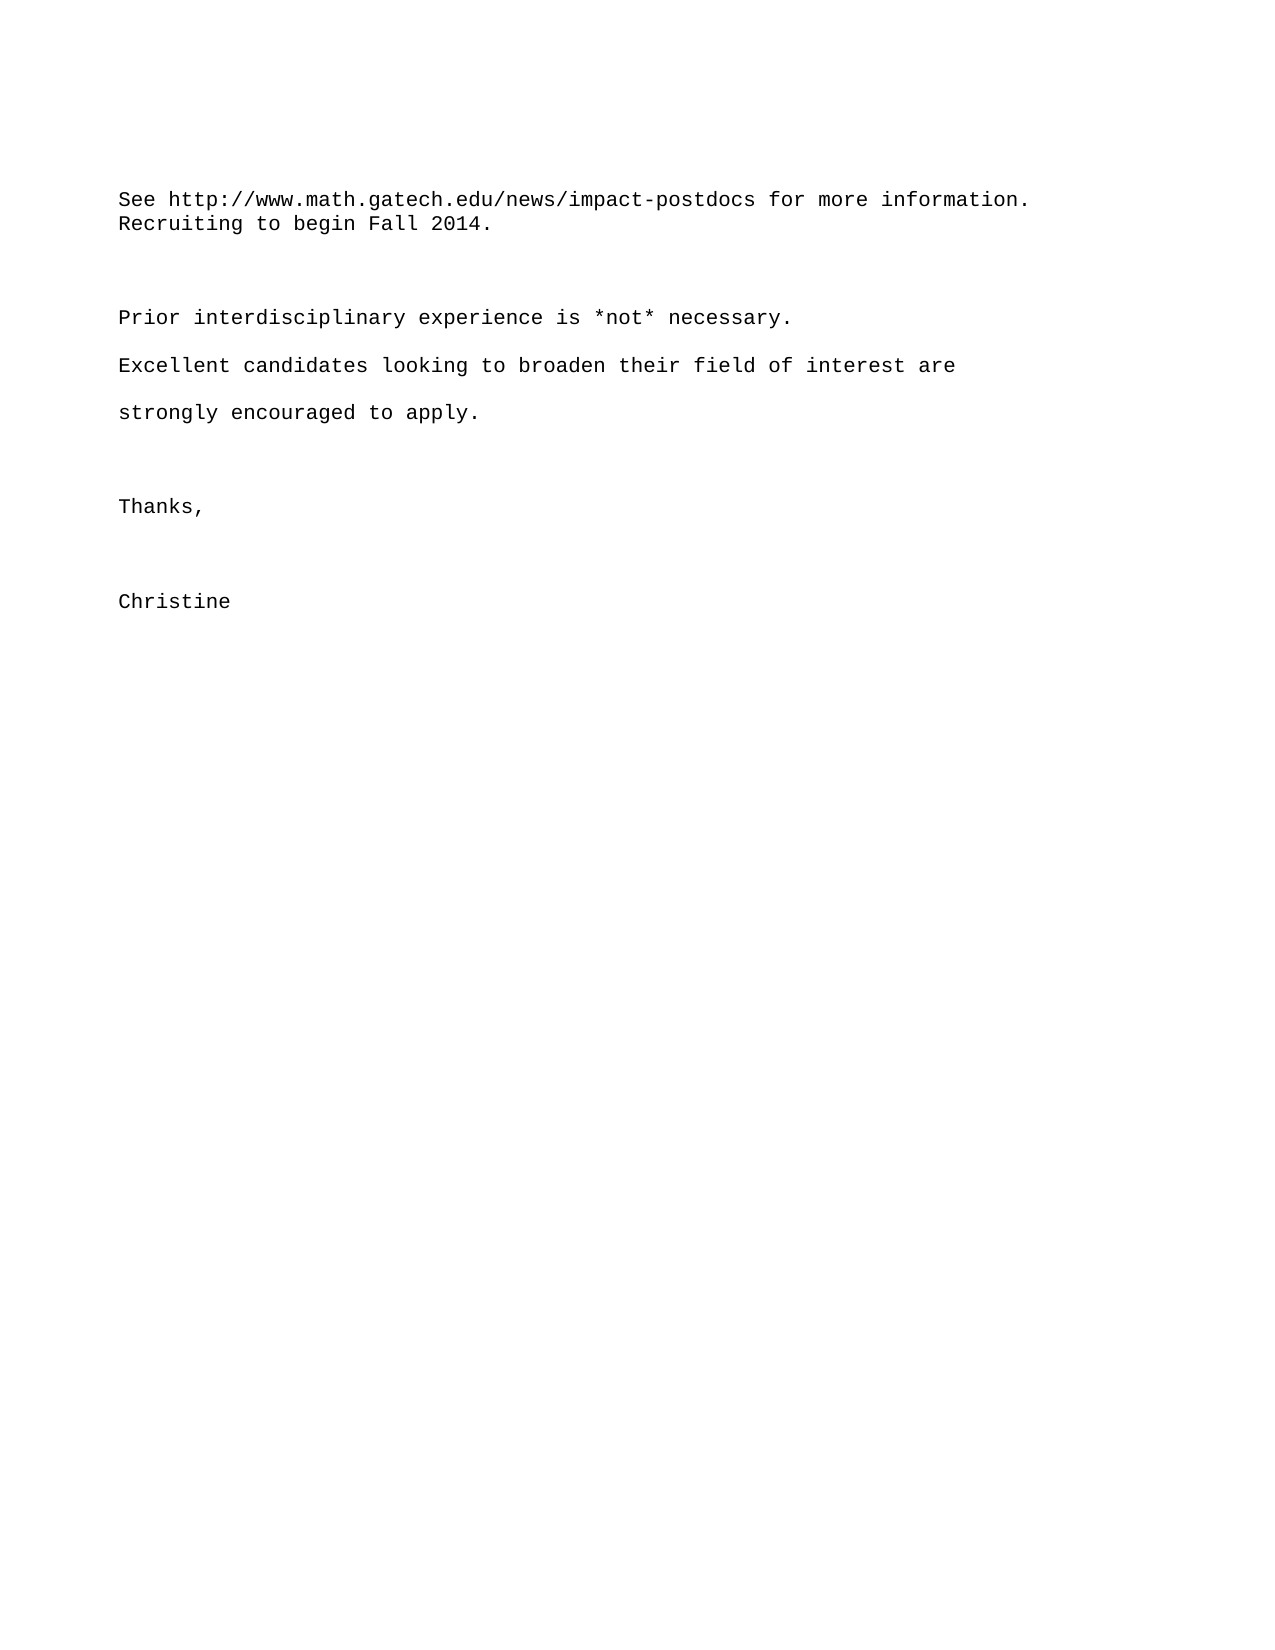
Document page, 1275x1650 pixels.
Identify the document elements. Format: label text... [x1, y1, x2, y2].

text Christine [118, 591, 1157, 615]
text strongly encouraged to apply. [118, 402, 1157, 426]
text Thanks, [118, 496, 1157, 520]
text See http://www.math.gatech.edu/news/impact-postdocs for more information. Recruiting to begin Fall 2014. [118, 189, 1157, 236]
text Excellent candidates looking to broaden their field of interest are [118, 354, 1157, 378]
text Prior interdisciplinary experience is *not* necessary. [118, 307, 1157, 331]
